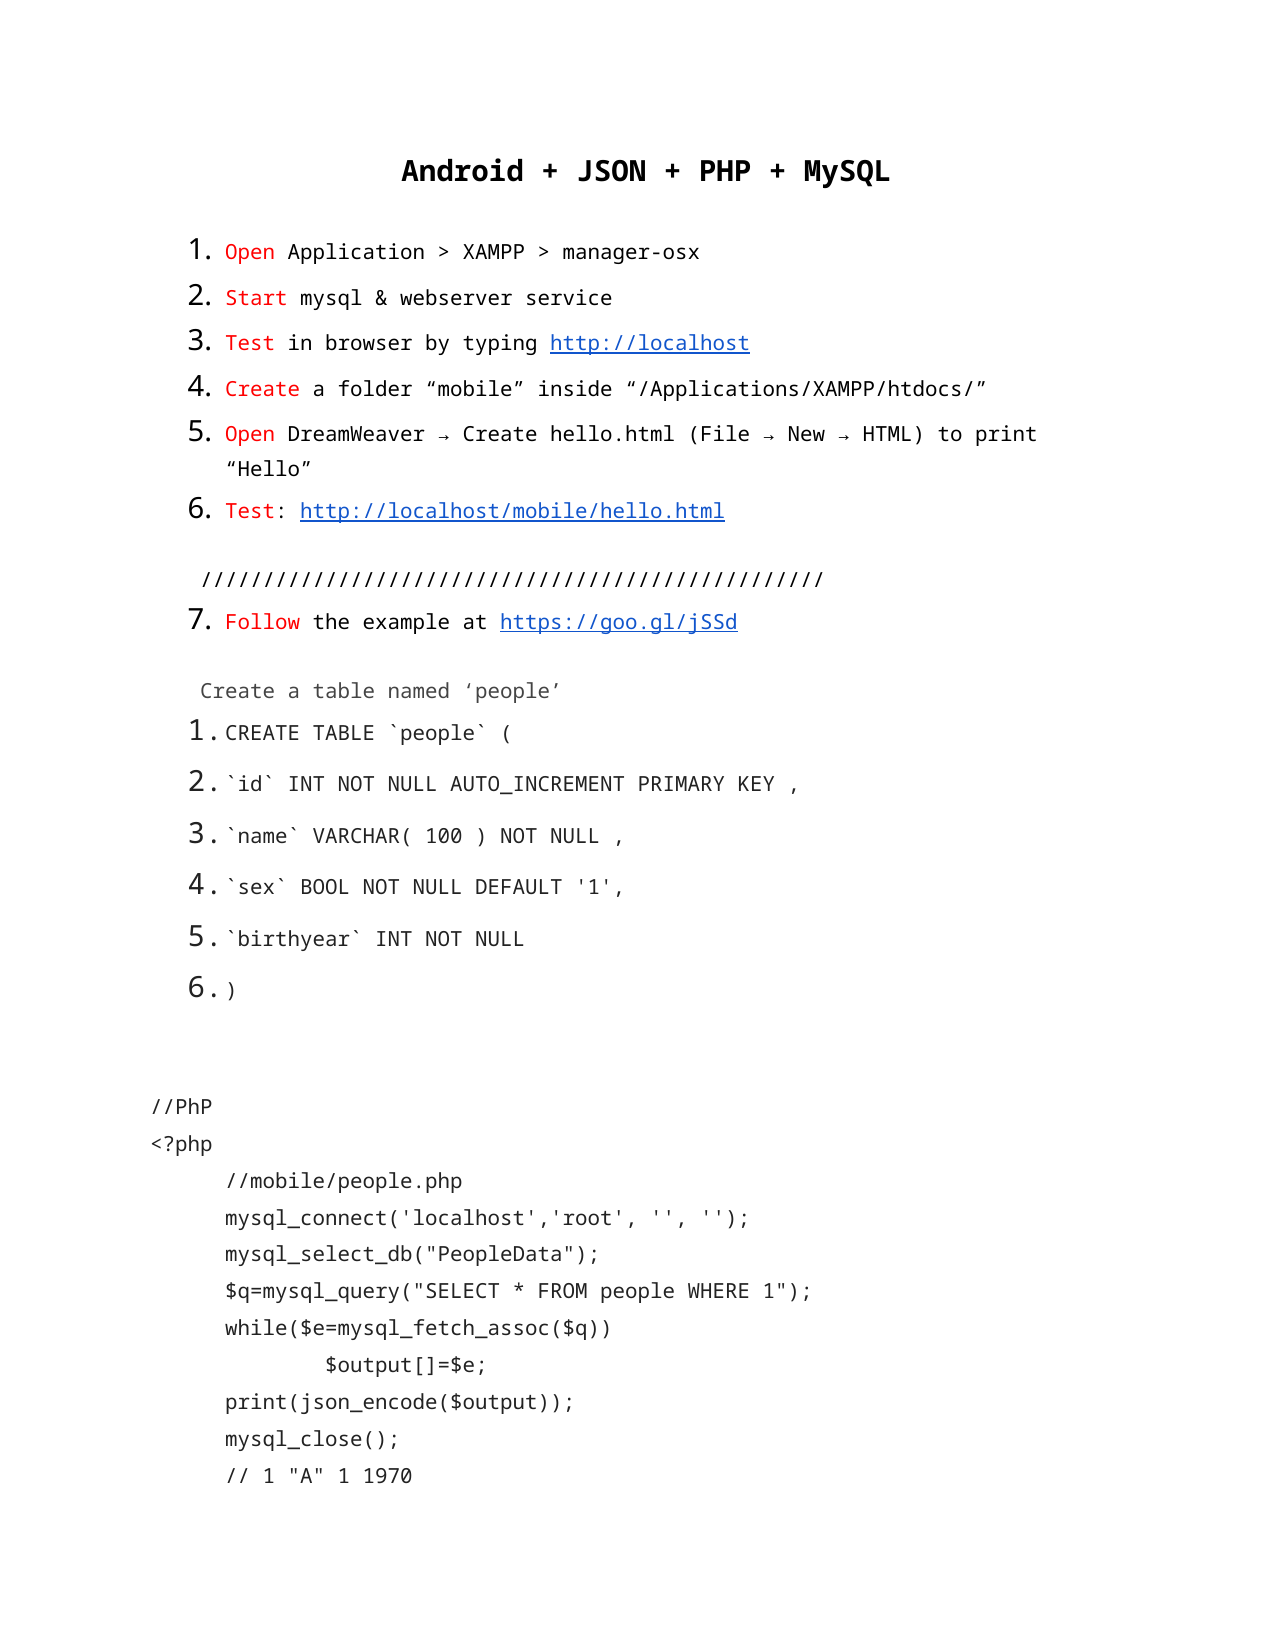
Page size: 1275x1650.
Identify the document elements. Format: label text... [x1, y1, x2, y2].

list `sex` BOOL NOT NULL DEFAULT '1', [187, 863, 1125, 903]
text mysql_connect('localhost','root', '', ''); [225, 1203, 1125, 1231]
list Create a folder “mobile” inside “/Applications/XAMPP/htdocs/” [187, 365, 1125, 405]
list Start mysql & webserver service [187, 274, 1125, 313]
text print(json_encode($output)); [225, 1387, 1125, 1415]
text Create a table named ‘people’ [150, 676, 1125, 705]
list `birthyear` INT NOT NULL [187, 915, 1125, 955]
list Open Application > XAMPP > manager-osx [187, 228, 1125, 268]
text $q=mysql_query("SELECT * FROM people WHERE 1"); [225, 1276, 1125, 1305]
text ////////////////////////////////////////////////// [150, 565, 1125, 594]
list Test in browser by typing http://localhost [187, 319, 1125, 359]
text mysql_close(); [225, 1424, 1125, 1452]
list Open DreamWeaver → Create hello.html (File → New → HTML) to print “Hello” [187, 411, 1125, 483]
text //PhP [150, 1092, 1125, 1120]
text $output[]=$e; [225, 1350, 1125, 1378]
list Test: http://localhost/mobile/hello.html [187, 487, 1125, 527]
list CREATE TABLE `people` ( [187, 709, 1125, 748]
text Android + JSON + PHP + MySQL [150, 150, 1125, 190]
list `name` VARCHAR( 100 ) NOT NULL , [187, 812, 1125, 852]
text // 1 "A" 1 1970 [225, 1461, 1125, 1489]
text <?php [150, 1129, 1125, 1157]
list ) [187, 967, 1125, 1006]
list Follow the example at https://goo.gl/jSSd [187, 598, 1125, 638]
list `id` INT NOT NULL AUTO_INCREMENT PRIMARY KEY , [187, 760, 1125, 800]
text while($e=mysql_fetch_assoc($q)) [225, 1313, 1125, 1342]
text //mobile/people.php [225, 1166, 1125, 1194]
text mysql_select_db("PeopleData"); [225, 1239, 1125, 1268]
